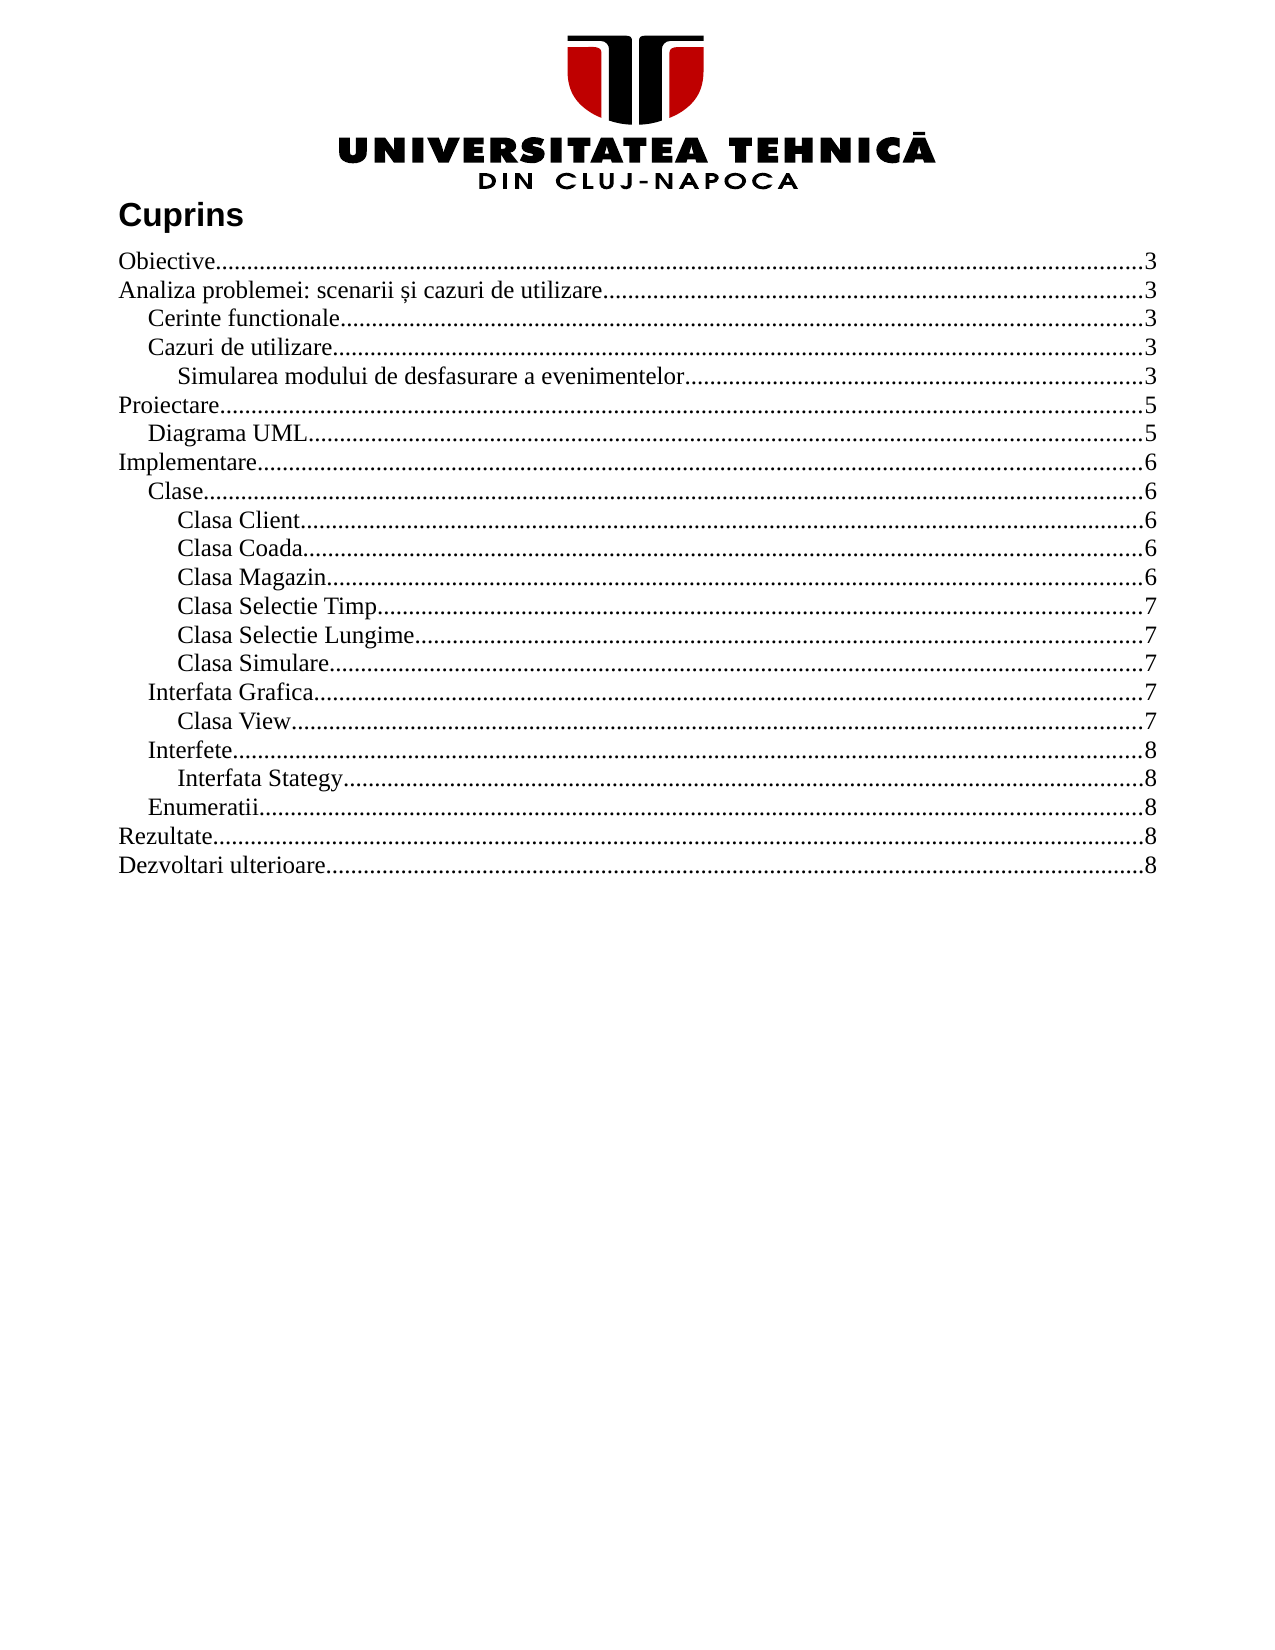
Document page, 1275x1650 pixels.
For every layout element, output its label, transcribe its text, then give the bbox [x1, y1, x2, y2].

text Cerinte functionale 3 [148, 303, 1157, 332]
text Implementare 6 [118, 447, 1157, 476]
text Clasa Selectie Lungime 7 [177, 620, 1157, 648]
text Clasa View 7 [177, 706, 1157, 735]
subtitle Cuprins [118, 195, 1157, 233]
text Clasa Client 6 [177, 505, 1157, 533]
text Diagrama UML 5 [148, 418, 1157, 447]
text Proiectare 5 [118, 390, 1157, 418]
text Rezultate 8 [118, 821, 1157, 850]
text Clasa Coada 6 [177, 533, 1157, 562]
text Dezvoltari ulterioare 8 [118, 850, 1157, 878]
text Obiective 3 [118, 246, 1157, 275]
text Clasa Selectie Timp 7 [177, 591, 1157, 620]
text Analiza problemei: scenarii și cazuri de utilizare 3 [118, 275, 1157, 303]
text Clase 6 [148, 476, 1157, 505]
text Interfete 8 [148, 735, 1157, 763]
text Cazuri de utilizare 3 [148, 332, 1157, 361]
text Clasa Magazin 6 [177, 562, 1157, 591]
text Interfata Grafica 7 [148, 677, 1157, 706]
text Clasa Simulare 7 [177, 648, 1157, 677]
text Interfata Stategy 8 [177, 763, 1157, 792]
text Enumeratii 8 [148, 792, 1157, 821]
text Simularea modului de desfasurare a evenimentelor 3 [177, 361, 1157, 390]
